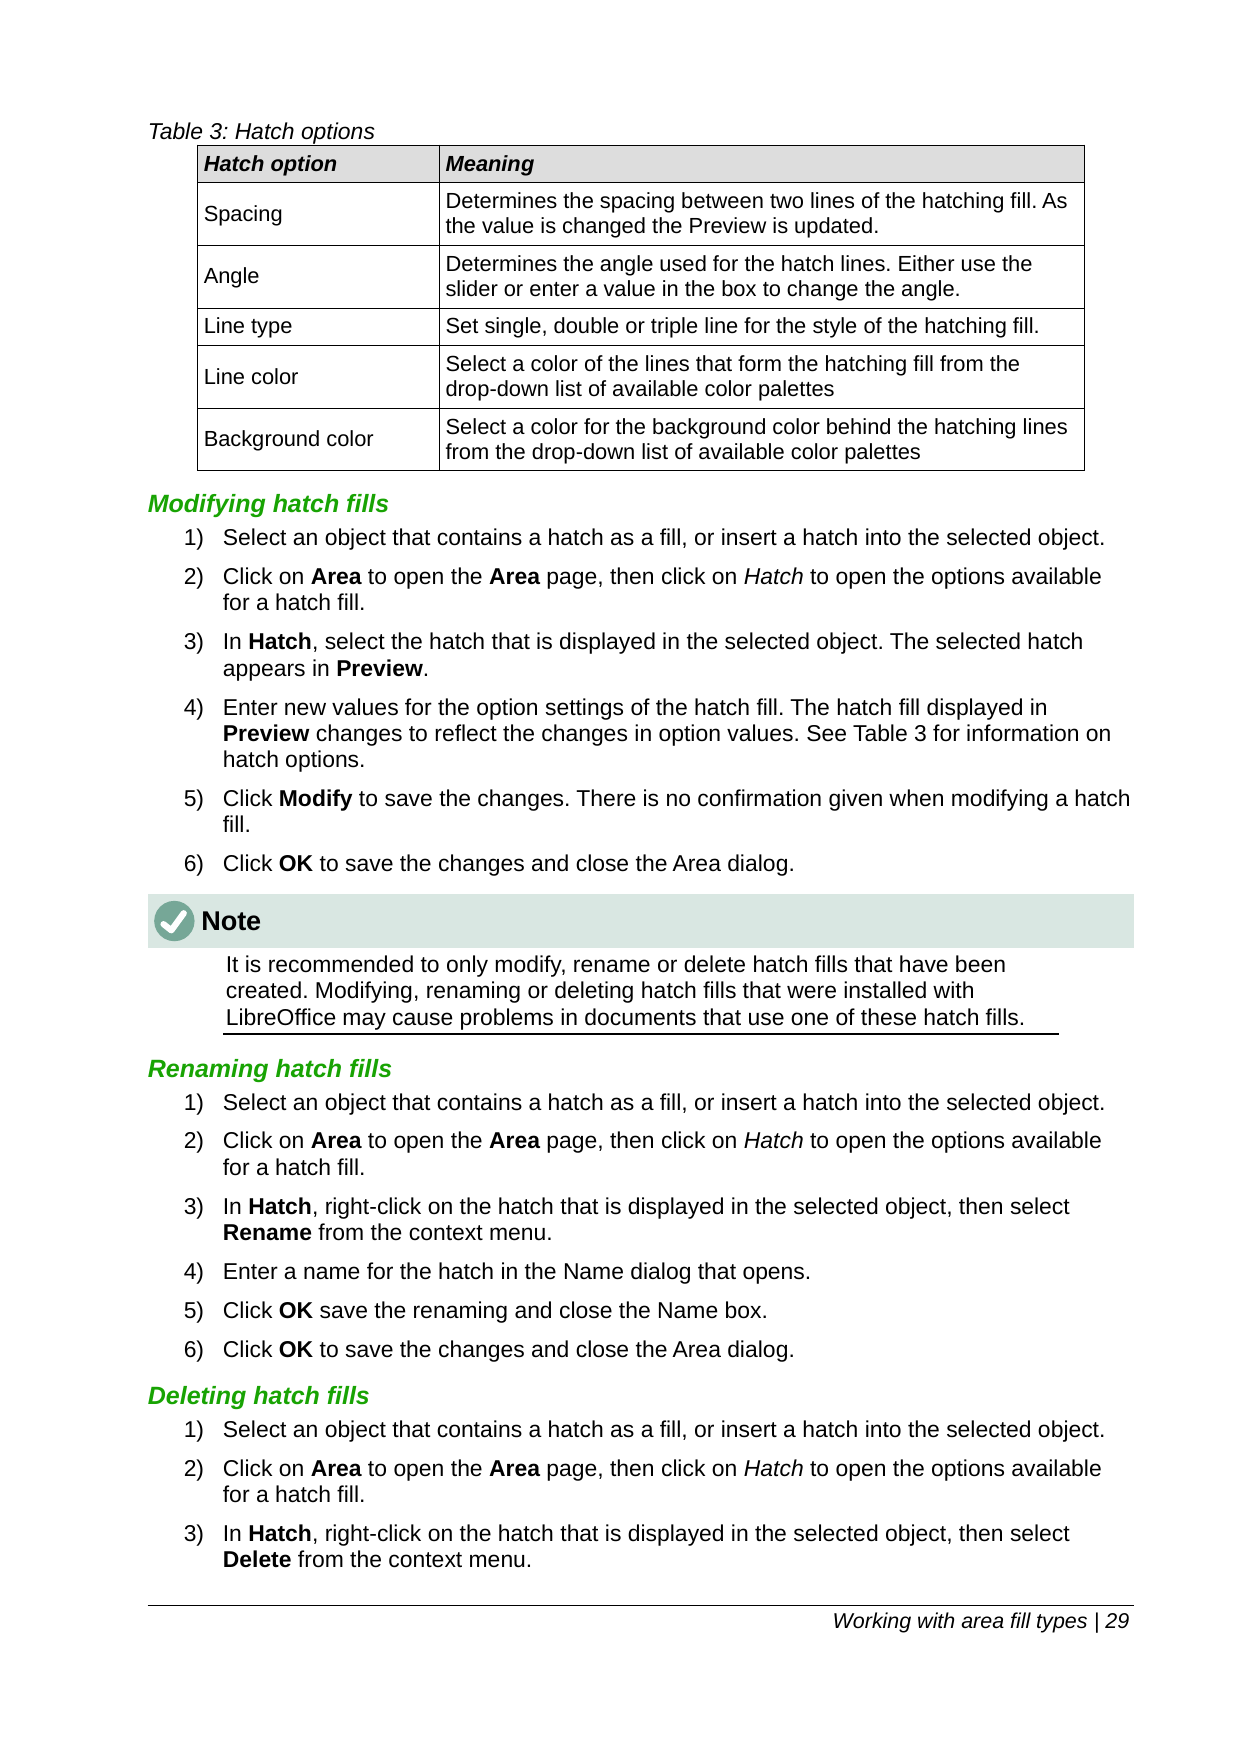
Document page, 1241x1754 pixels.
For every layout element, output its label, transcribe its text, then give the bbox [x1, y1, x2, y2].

list Click on Area to open the Area page, then click on Hatch to open the options available for a hatch fill. [204, 1454, 1134, 1507]
table_cell Spacing [198, 183, 439, 245]
list Click OK save the renaming and close the Name box. [204, 1297, 1134, 1323]
list Select an object that contains a hatch as a fill, or insert a hatch into the selected object. [204, 524, 1134, 551]
table_cell Select a color for the background color behind the hatching lines from the drop‑down list of available color palettes [440, 409, 1084, 470]
list In Hatch, right-click on the hatch that is displayed in the selected object, then select Rename from the context menu. [204, 1193, 1134, 1245]
list Enter new values for the option settings of the hatch fill. The hatch fill displayed in Preview changes to reflect the changes in option values. See Table 3 for information on hatch options. [204, 693, 1134, 772]
table_cell Line type [198, 309, 439, 345]
table_header Meaning [440, 146, 1084, 182]
table_cell Determines the spacing between two lines of the hatching fill. As the value is changed the Preview is updated. [440, 183, 1084, 245]
subtitle Note [148, 894, 1134, 948]
list In Hatch, right-click on the hatch that is displayed in the selected object, then select Delete from the context menu. [204, 1520, 1134, 1572]
list Click on Area to open the Area page, then click on Hatch to open the options available for a hatch fill. [204, 1127, 1134, 1180]
list Select an object that contains a hatch as a fill, or insert a hatch into the selected object. [204, 1089, 1134, 1115]
table_header Hatch option [198, 146, 439, 182]
subtitle Renaming hatch fills [148, 1054, 1134, 1082]
subtitle Deleting hatch fills [148, 1381, 1134, 1409]
list In Hatch, select the hatch that is displayed in the selected object. The selected hatch appears in Preview. [204, 628, 1134, 681]
list Click OK to save the changes and close the Area dialog. [204, 1336, 1134, 1362]
text It is recommended to only modify, rename or delete hatch fills that have been created. Modifying, renaming or deleting hatch fills that were installed with LibreOffice may cause problems in documents that use one of these hatch fills. [223, 948, 1059, 1033]
list Click OK to save the changes and close the Area dialog. [204, 850, 1134, 877]
table_cell Determines the angle used for the hatch lines. Either use the slider or enter a value in the box to change the angle. [440, 246, 1084, 307]
list Click Modify to save the changes. There is no confirmation given when modifying a hatch fill. [204, 785, 1134, 838]
table_cell Background color [198, 409, 439, 470]
table_cell Angle [198, 246, 439, 307]
list Click on Area to open the Area page, then click on Hatch to open the options available for a hatch fill. [204, 563, 1134, 616]
list Enter a name for the hatch in the Name dialog that opens. [204, 1258, 1134, 1284]
table_cell Set single, double or triple line for the style of the hatching fill. [440, 309, 1084, 345]
table_cell Select a color of the lines that form the hatching fill from the drop‑down list of available color palettes [440, 346, 1084, 408]
subtitle Modifying hatch fills [148, 489, 1134, 518]
text Table 3: Hatch options [148, 118, 1134, 144]
list Select an object that contains a hatch as a fill, or insert a hatch into the selected object. [204, 1416, 1134, 1442]
table_cell Line color [198, 346, 439, 408]
